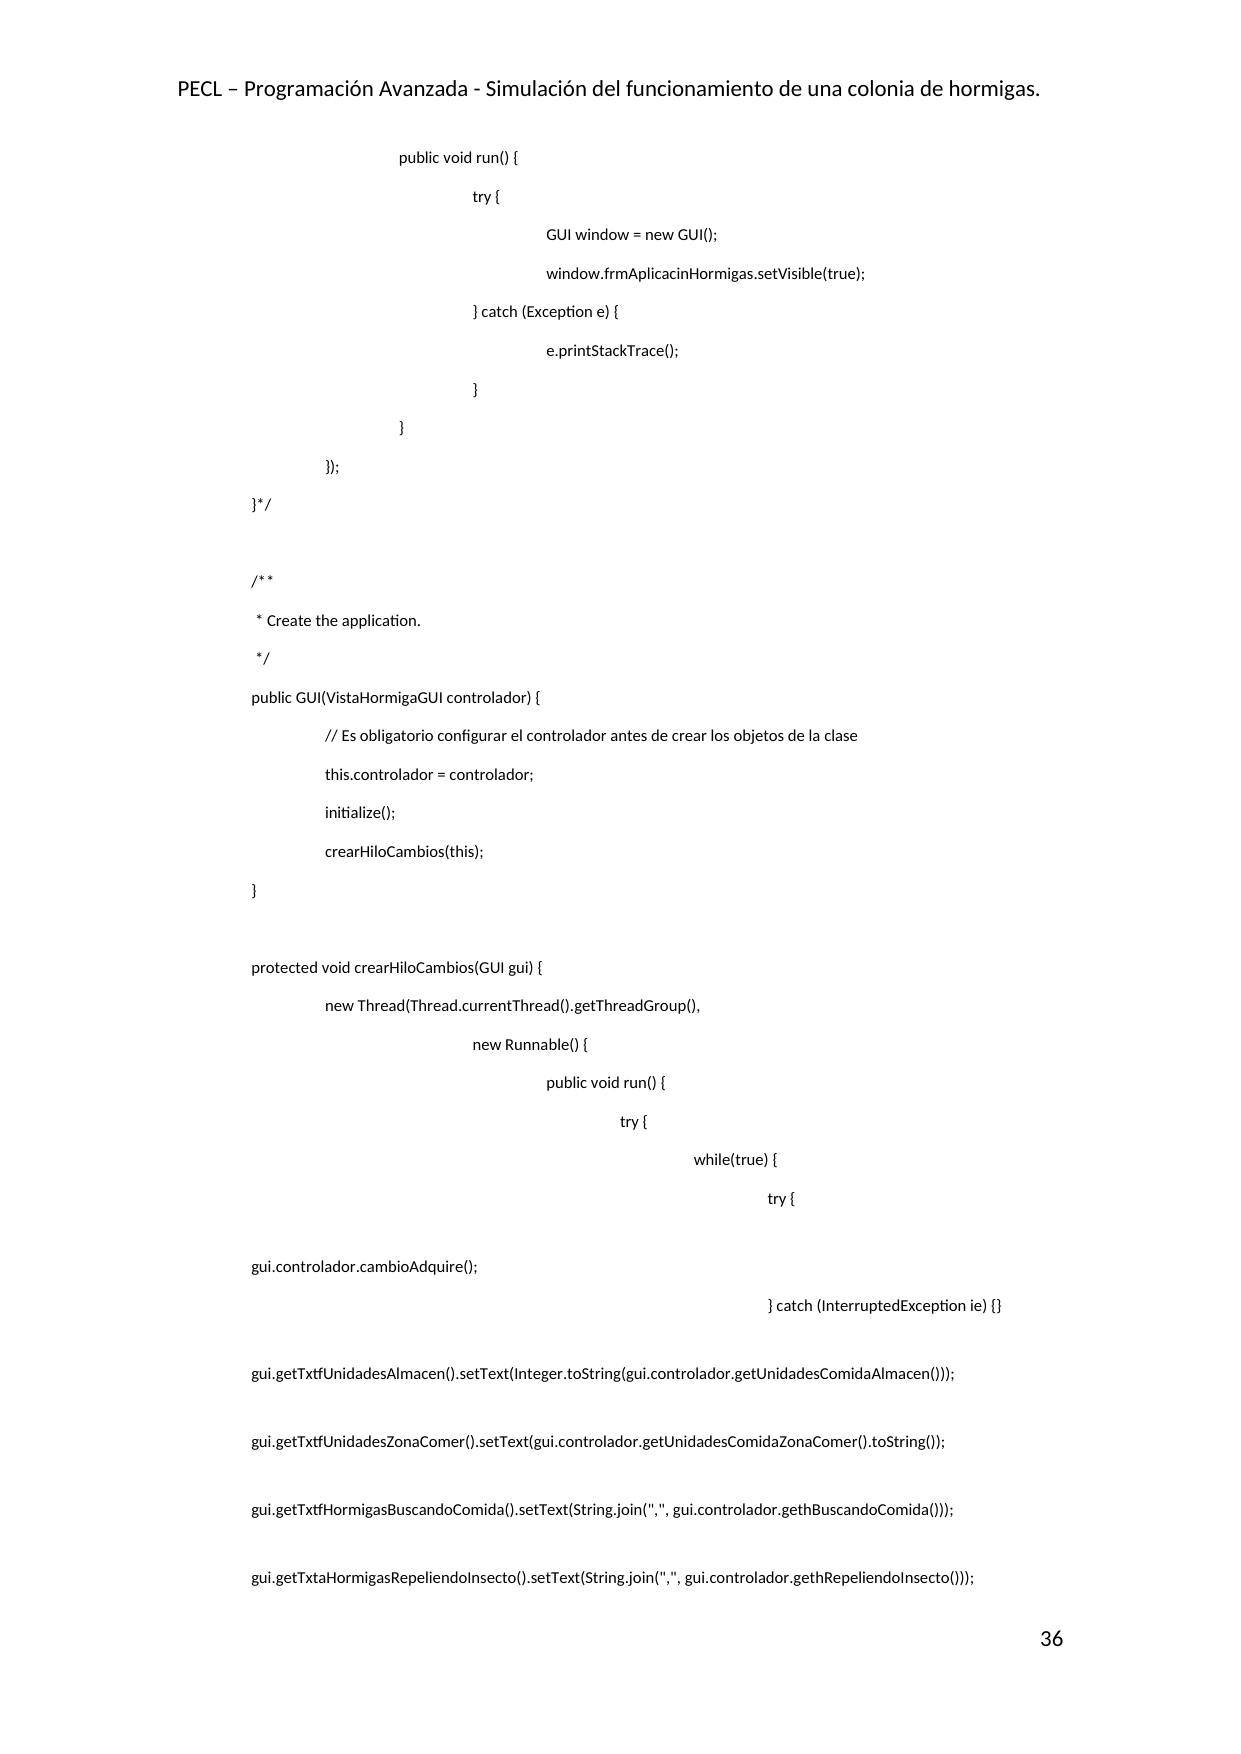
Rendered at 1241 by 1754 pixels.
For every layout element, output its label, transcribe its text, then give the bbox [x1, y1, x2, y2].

text window.frmAplicacinHormigas.setVisible(true); [177, 263, 1063, 283]
text gui.getTxtaHormigasRepeliendoInsecto().setText(String.join(",", gui.controlador.gethRepeliendoInsecto())); [177, 1538, 1063, 1588]
text try { [177, 186, 1063, 206]
text /** [177, 572, 1063, 592]
text crearHiloCambios(this); [177, 841, 1063, 862]
text */ [177, 649, 1063, 669]
text } [177, 880, 1063, 900]
text public void run() { [177, 148, 1063, 168]
text while(true) { [177, 1150, 1063, 1170]
text GUI window = new GUI(); [177, 225, 1063, 245]
text protected void crearHiloCambios(GUI gui) { [177, 957, 1063, 977]
text } [177, 379, 1063, 399]
text this.controlador = controlador; [177, 764, 1063, 784]
text gui.getTxtfUnidadesAlmacen().setText(Integer.toString(gui.controlador.getUnidadesComidaAlmacen())); [177, 1333, 1063, 1383]
text } [177, 417, 1063, 438]
text new Runnable() { [177, 1034, 1063, 1054]
text } catch (Exception e) { [177, 302, 1063, 322]
text try { [177, 1111, 1063, 1131]
text gui.controlador.cambioAdquire(); [177, 1227, 1063, 1277]
text new Thread(Thread.currentThread().getThreadGroup(), [177, 996, 1063, 1016]
text e.printStackTrace(); [177, 340, 1063, 361]
text public GUI(VistaHormigaGUI controlador) { [177, 687, 1063, 707]
text gui.getTxtfHormigasBuscandoComida().setText(String.join(",", gui.controlador.gethBuscandoComida())); [177, 1470, 1063, 1519]
text initialize(); [177, 803, 1063, 823]
text }); [177, 456, 1063, 476]
text gui.getTxtfUnidadesZonaComer().setText(gui.controlador.getUnidadesComidaZonaComer().toString()); [177, 1402, 1063, 1451]
text } catch (InterruptedException ie) {} [177, 1295, 1063, 1315]
text * Create the application. [177, 610, 1063, 630]
text // Es obligatorio configurar el controlador antes de crear los objetos de la clase [177, 726, 1063, 746]
text }*/ [177, 494, 1063, 515]
text public void run() { [177, 1073, 1063, 1093]
text try { [177, 1188, 1063, 1208]
